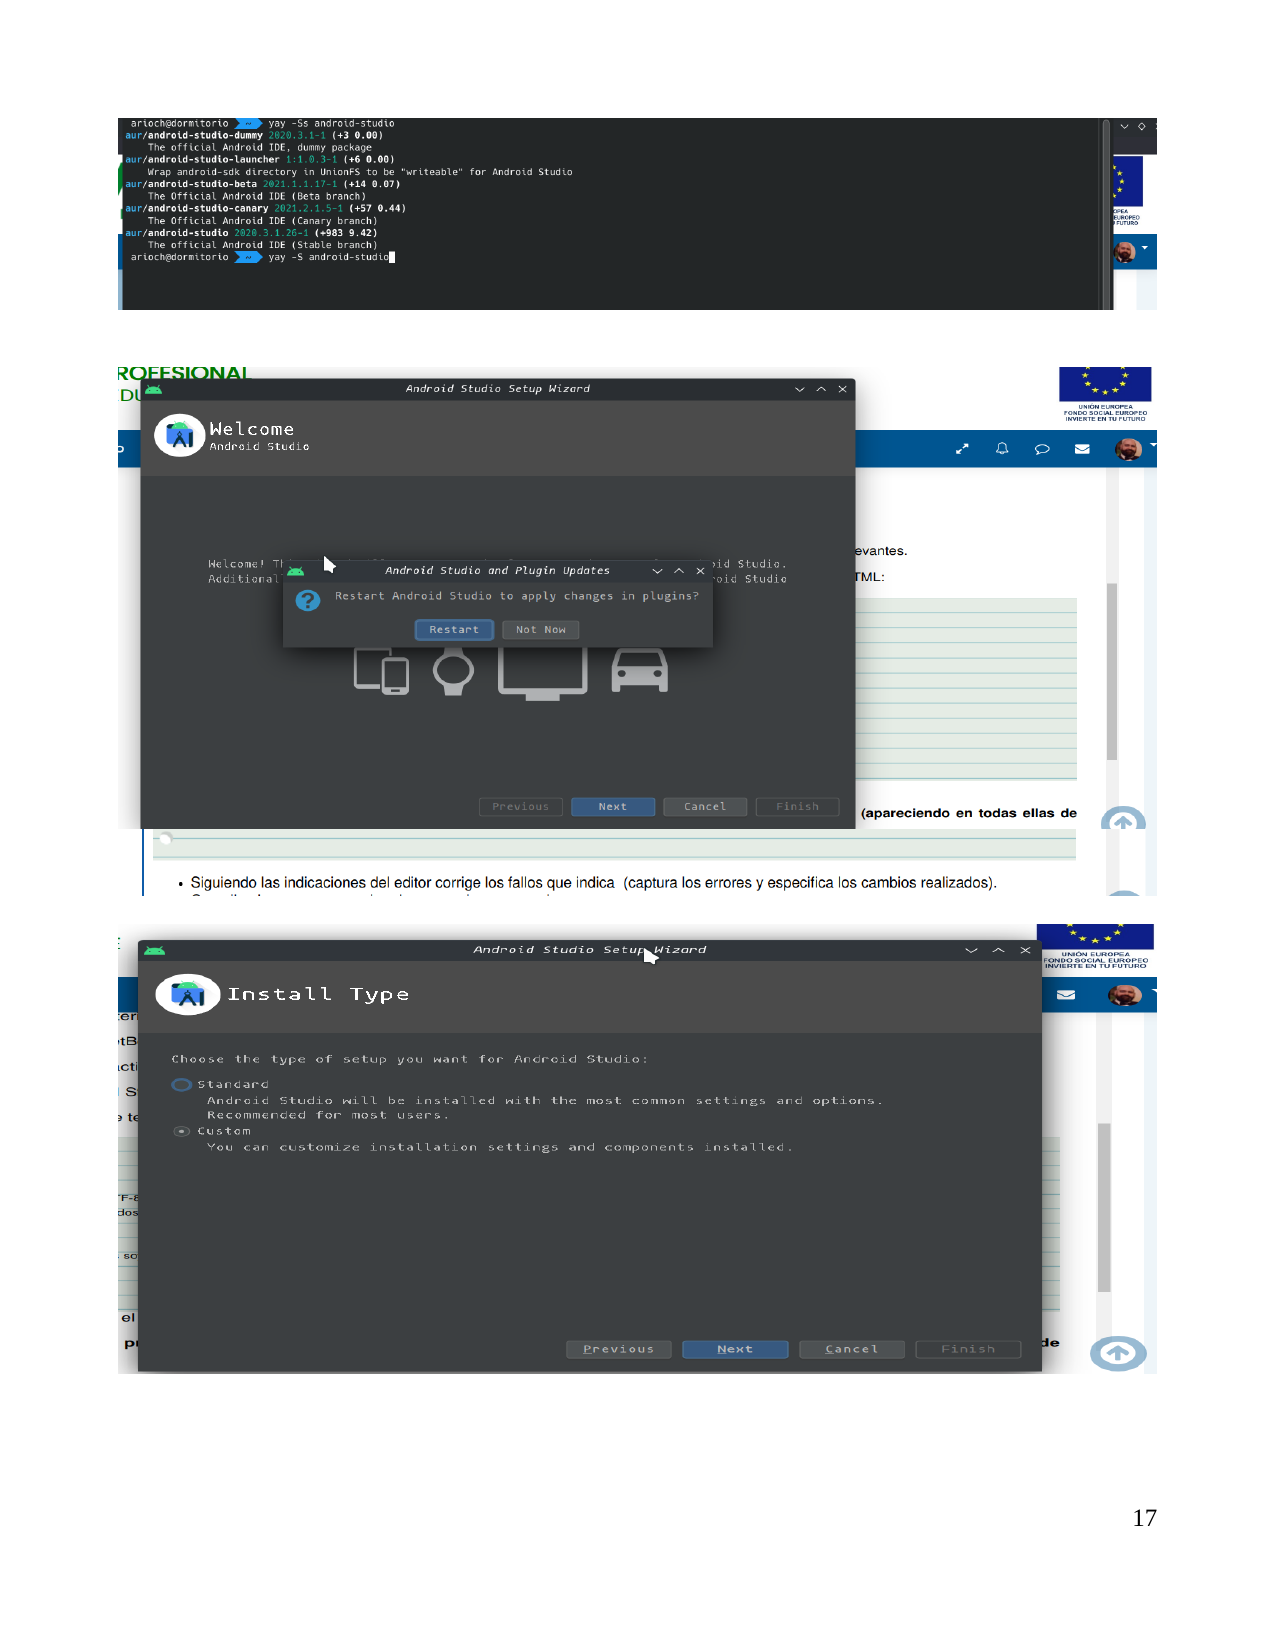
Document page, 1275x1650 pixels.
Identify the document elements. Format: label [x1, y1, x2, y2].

picture [118, 118, 1157, 310]
picture [118, 924, 1157, 1374]
picture [118, 367, 1157, 896]
